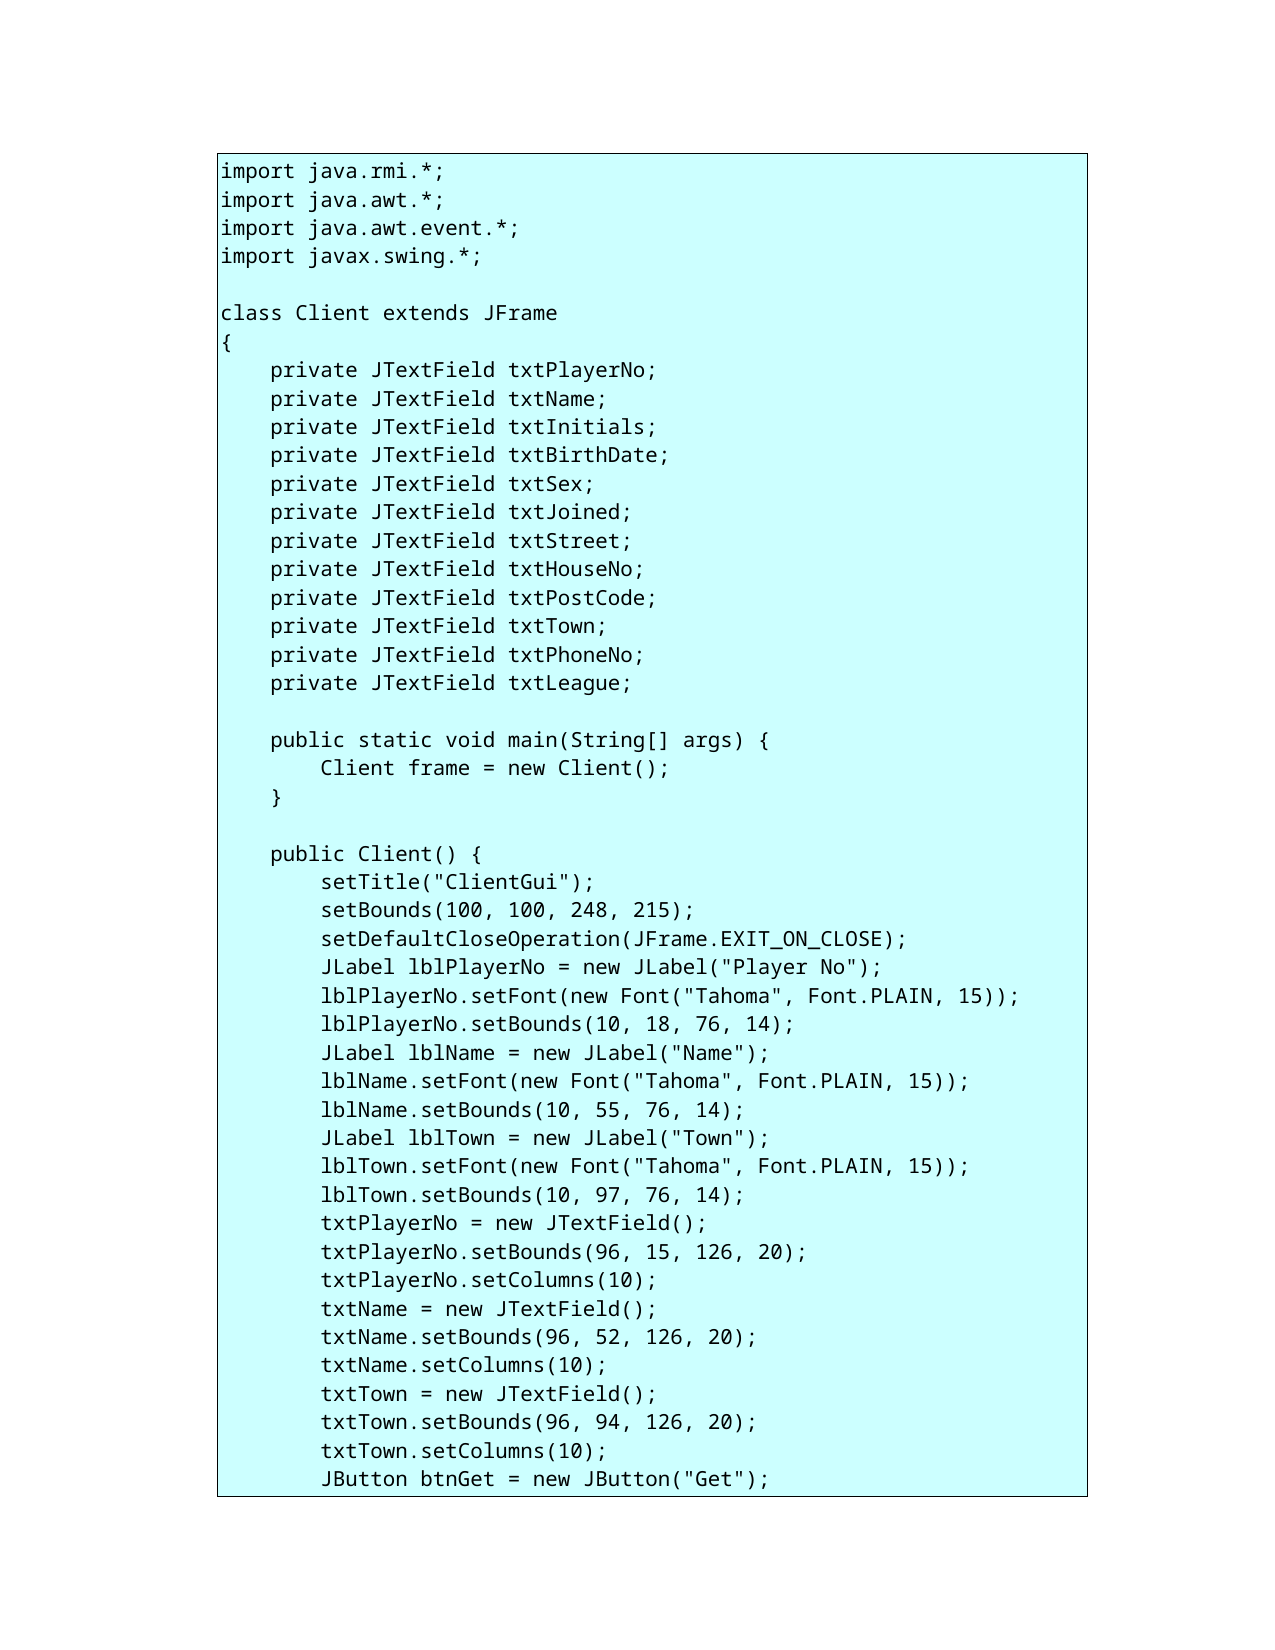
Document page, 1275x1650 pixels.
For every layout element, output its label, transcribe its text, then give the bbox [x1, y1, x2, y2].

text import java.rmi.*; import java.awt.*; import java.awt.event.*; import javax.swing.*; class Client extends JFrame { private JTextField txtPlayerNo; private JTextField txtName; private JTextField txtInitials; private JTextField txtBirthDate; private JTextField txtSex; private JTextField txtJoined; private JTextField txtStreet; private JTextField txtHouseNo; private JTextField txtPostCode; private JTextField txtTown; private JTextField txtPhoneNo; private JTextField txtLeague; public static void main(String[] args) { Client frame = new Client(); } public Client() { setTitle("ClientGui"); setBounds(100, 100, 248, 215); setDefaultCloseOperation(JFrame.EXIT_ON_CLOSE); JLabel lblPlayerNo = new JLabel("Player No"); lblPlayerNo.setFont(new Font("Tahoma", Font.PLAIN, 15)); lblPlayerNo.setBounds(10, 18, 76, 14); JLabel lblName = new JLabel("Name"); lblName.setFont(new Font("Tahoma", Font.PLAIN, 15)); lblName.setBounds(10, 55, 76, 14); JLabel lblTown = new JLabel("Town"); lblTown.setFont(new Font("Tahoma", Font.PLAIN, 15)); lblTown.setBounds(10, 97, 76, 14); txtPlayerNo = new JTextField(); txtPlayerNo.setBounds(96, 15, 126, 20); txtPlayerNo.setColumns(10); txtName = new JTextField(); txtName.setBounds(96, 52, 126, 20); txtName.setColumns(10); txtTown = new JTextField(); txtTown.setBounds(96, 94, 126, 20); txtTown.setColumns(10); JButton btnGet = new JButton("Get"); [218, 154, 1087, 1496]
